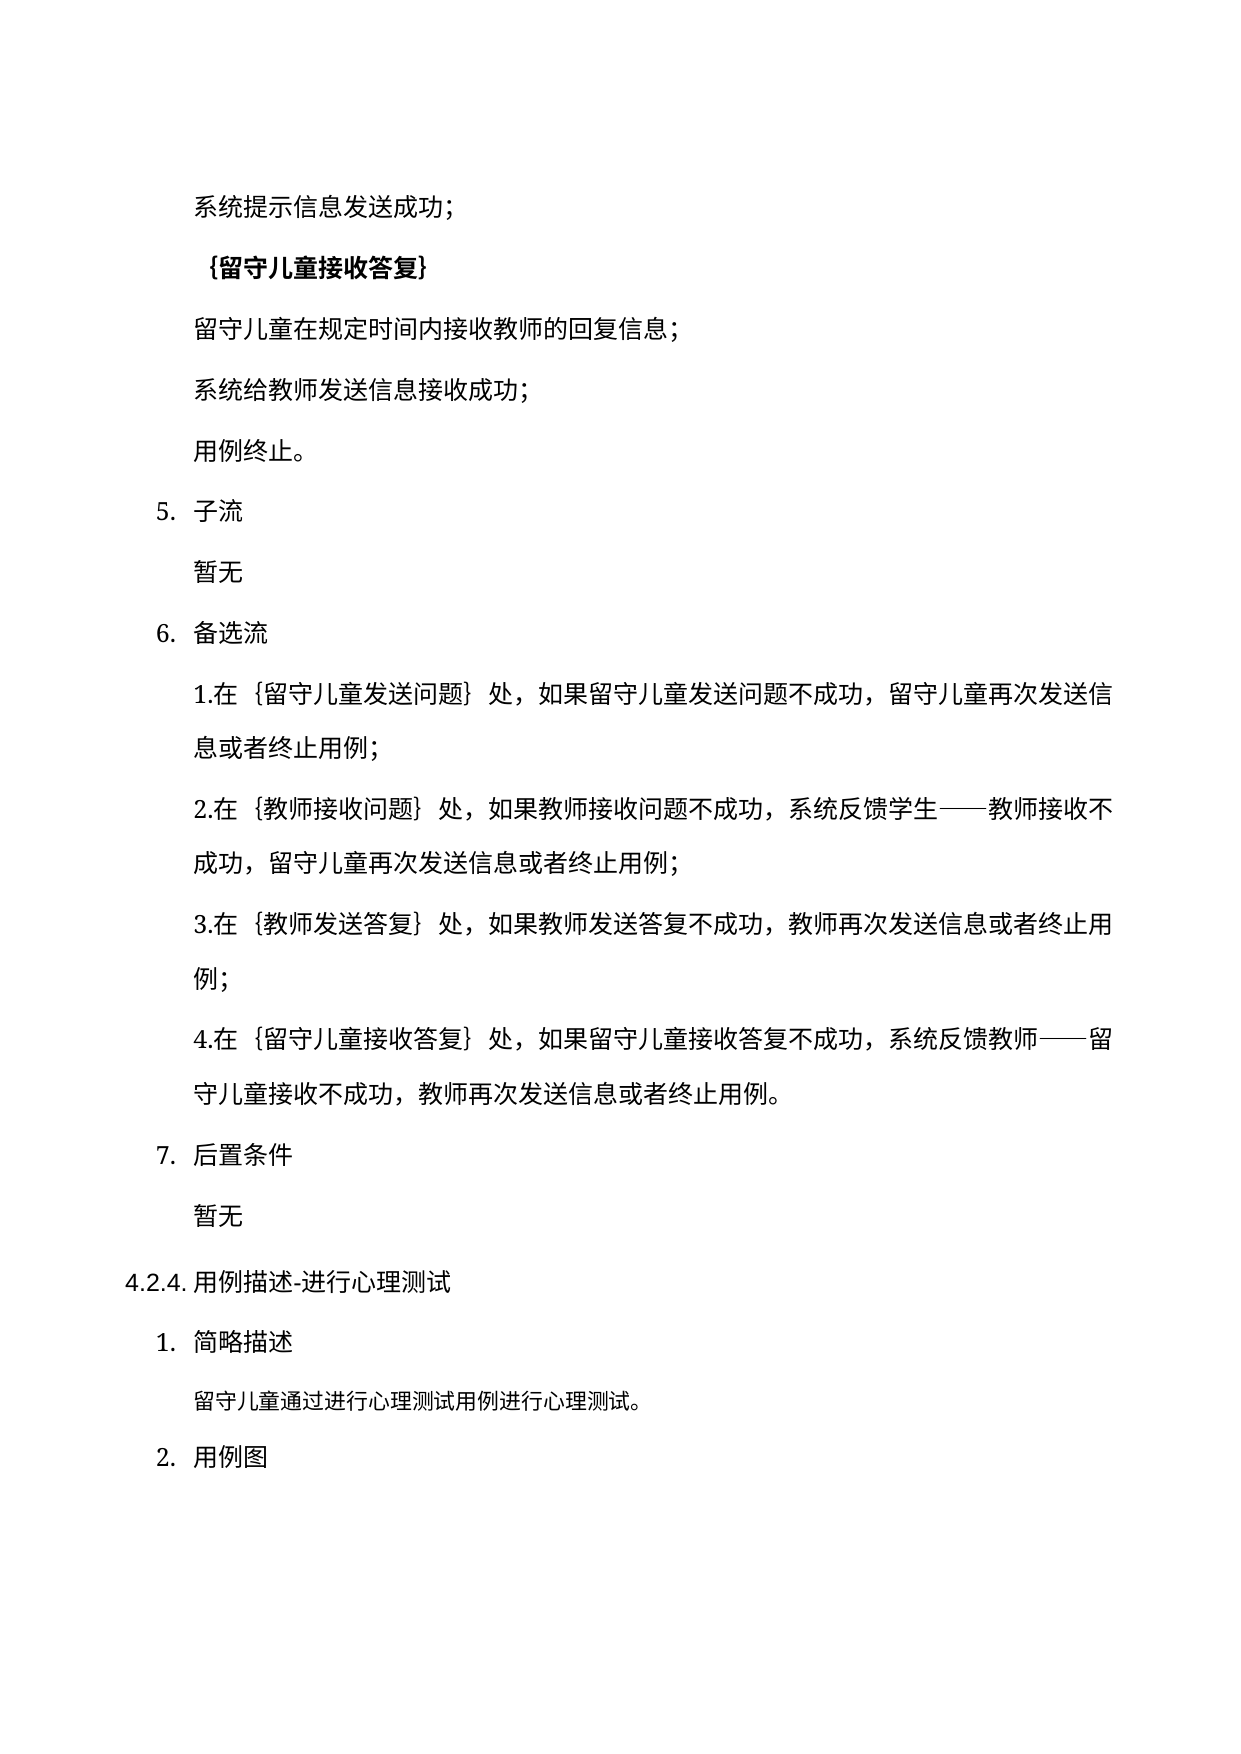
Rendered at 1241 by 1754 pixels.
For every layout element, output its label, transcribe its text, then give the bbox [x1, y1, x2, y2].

list 后置条件 [156, 1135, 1122, 1171]
list 4.在｛留守儿童接收答复｝处，如果留守儿童接收答复不成功，系统反馈教师——留守儿童接收不成功，教师再次发送信息或者终止用例。 [156, 1020, 1122, 1111]
list 暂无 [156, 553, 1122, 589]
list 用例终止。 [156, 431, 1122, 467]
list ｛留守儿童接收答复｝ [156, 248, 1122, 285]
list 子流 [156, 492, 1122, 528]
list 系统提示信息发送成功； [156, 188, 1122, 224]
list 留守儿童在规定时间内接收教师的回复信息； [156, 309, 1122, 346]
list 留守儿童通过进行心理测试用例进行心理测试。 [156, 1384, 1122, 1415]
list 暂无 [156, 1196, 1122, 1232]
list 备选流 [156, 613, 1122, 650]
subtitle 用例描述-进行心理测试 [118, 1262, 1122, 1298]
list 用例图 [156, 1438, 1122, 1474]
list 简略描述 [156, 1323, 1122, 1359]
list 3.在｛教师发送答复｝处，如果教师发送答复不成功，教师再次发送信息或者终止用例； [156, 905, 1122, 995]
list 系统给教师发送信息接收成功； [156, 370, 1122, 406]
list 1.在｛留守儿童发送问题｝处，如果留守儿童发送问题不成功，留守儿童再次发送信息或者终止用例； [156, 674, 1122, 765]
list 2.在｛教师接收问题｝处，如果教师接收问题不成功，系统反馈学生——教师接收不成功，留守儿童再次发送信息或者终止用例； [156, 789, 1122, 880]
